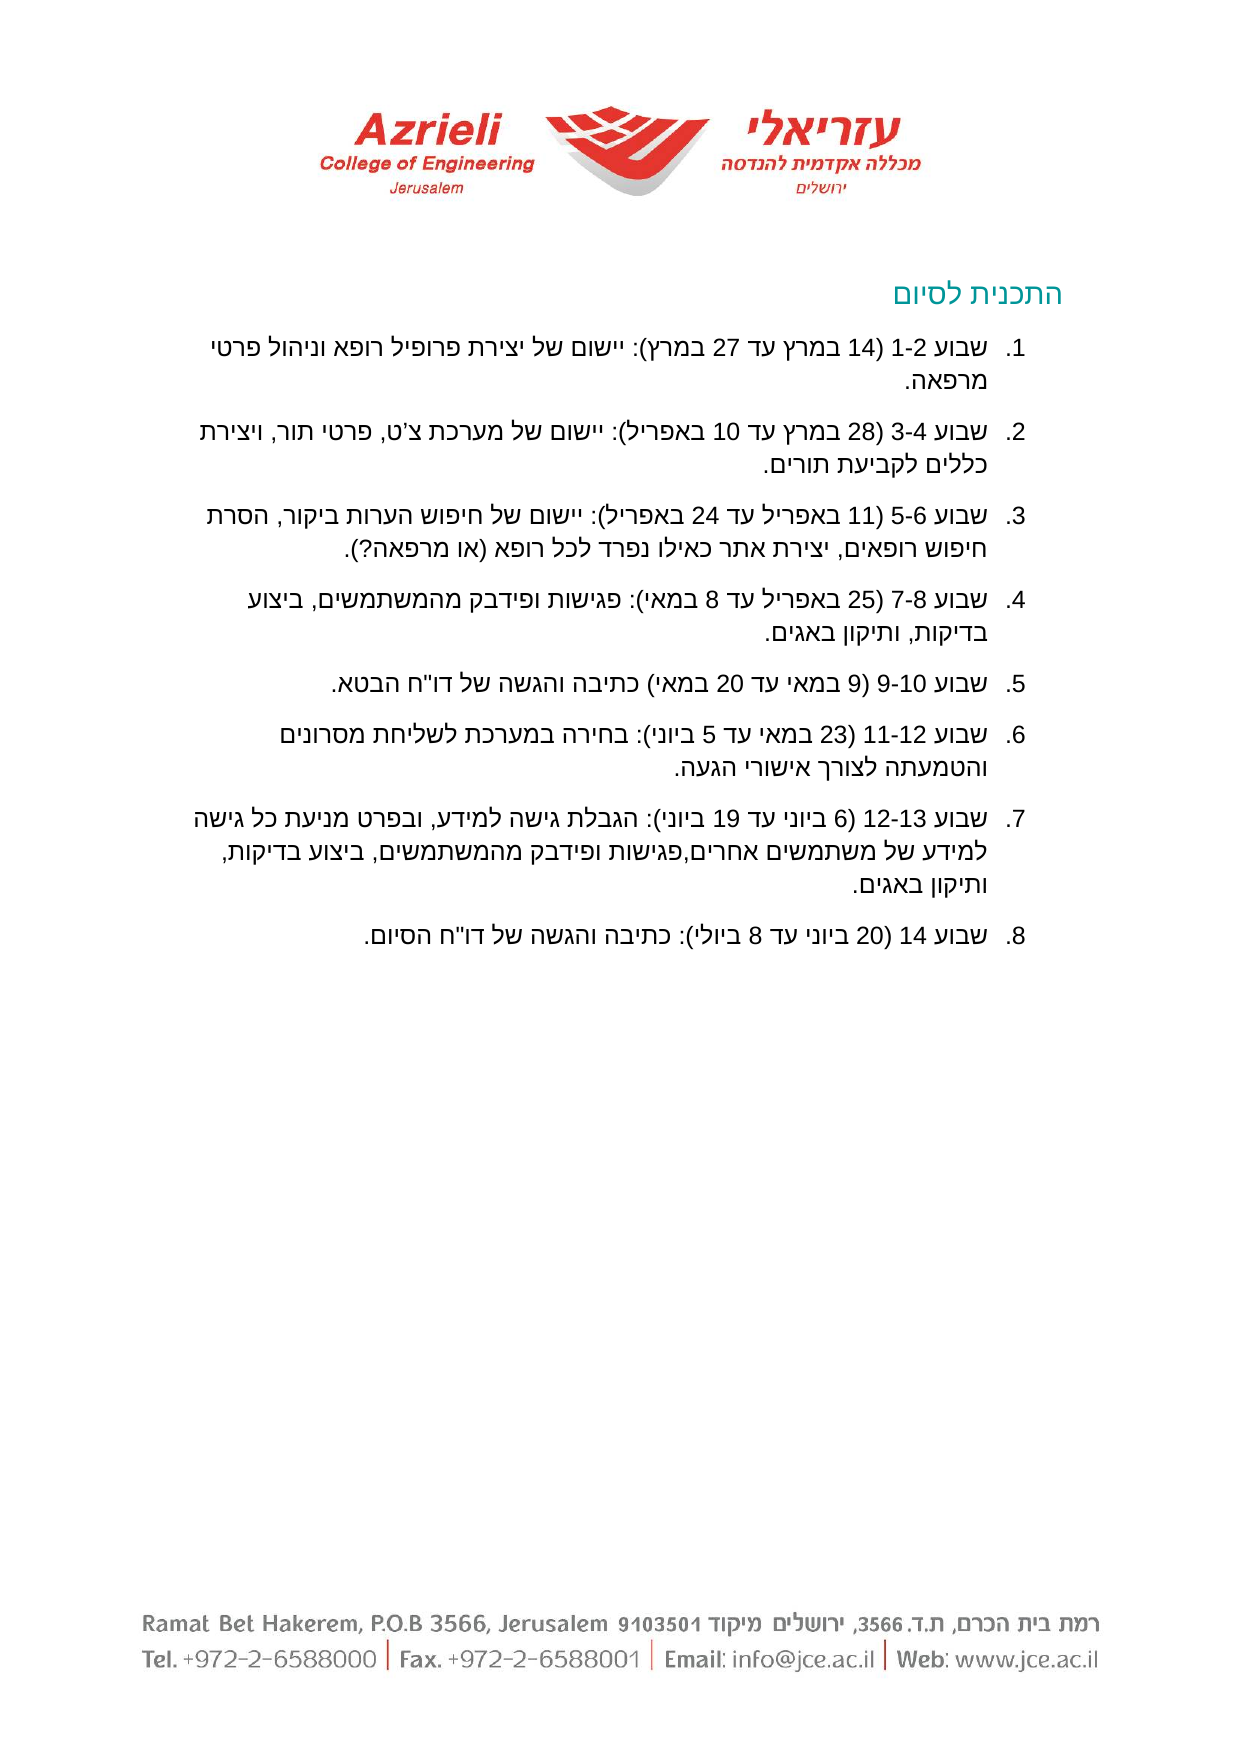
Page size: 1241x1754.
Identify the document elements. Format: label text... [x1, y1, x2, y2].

picture [42, 44, 1199, 221]
list שבוע 7-8 (25 באפריל עד 8 במאי): פגישות ופידבק מהמשתמשים, ביצוע בדיקות, ותיקון באגים. [177, 585, 1026, 647]
list שבוע 9-10 (9 במאי עד 20 במאי) כתיבה והגשה של דו"ח הבטא. [177, 669, 1026, 698]
list שבוע 3-4 (28 במרץ עד 10 באפריל): יישום של מערכת צ’ט, פרטי תור, ויצירת כללים לקביעת תורים. [177, 417, 1026, 479]
list שבוע 12-13 (6 ביוני עד 19 ביוני): הגבלת גישה למידע, ובפרט מניעת כל גישה למידע של משתמשים אחרים,פגישות ופידבק מהמשתמשים, ביצוע בדיקות, ותיקון באגים. [177, 804, 1026, 899]
picture [107, 1593, 1133, 1702]
list שבוע 1-2 (14 במרץ עד 27 במרץ): יישום של יצירת פרופיל רופא וניהול פרטי מרפאה. [177, 333, 1026, 395]
list שבוע 5-6 (11 באפריל עד 24 באפריל): יישום של חיפוש הערות ביקור, הסרת חיפוש רופאים, יצירת אתר כאילו נפרד לכל רופא (או מרפאה?). [177, 501, 1026, 563]
list שבוע 11-12 (23 במאי עד 5 ביוני): בחירה במערכת לשליחת מסרונים והטמעתה לצורך אישורי הגעה. [177, 720, 1026, 782]
list שבוע 14 (20 ביוני עד 8 ביולי): כתיבה והגשה של דו"ח הסיום. [177, 921, 1026, 950]
subtitle התכנית לסיום [177, 277, 1063, 310]
